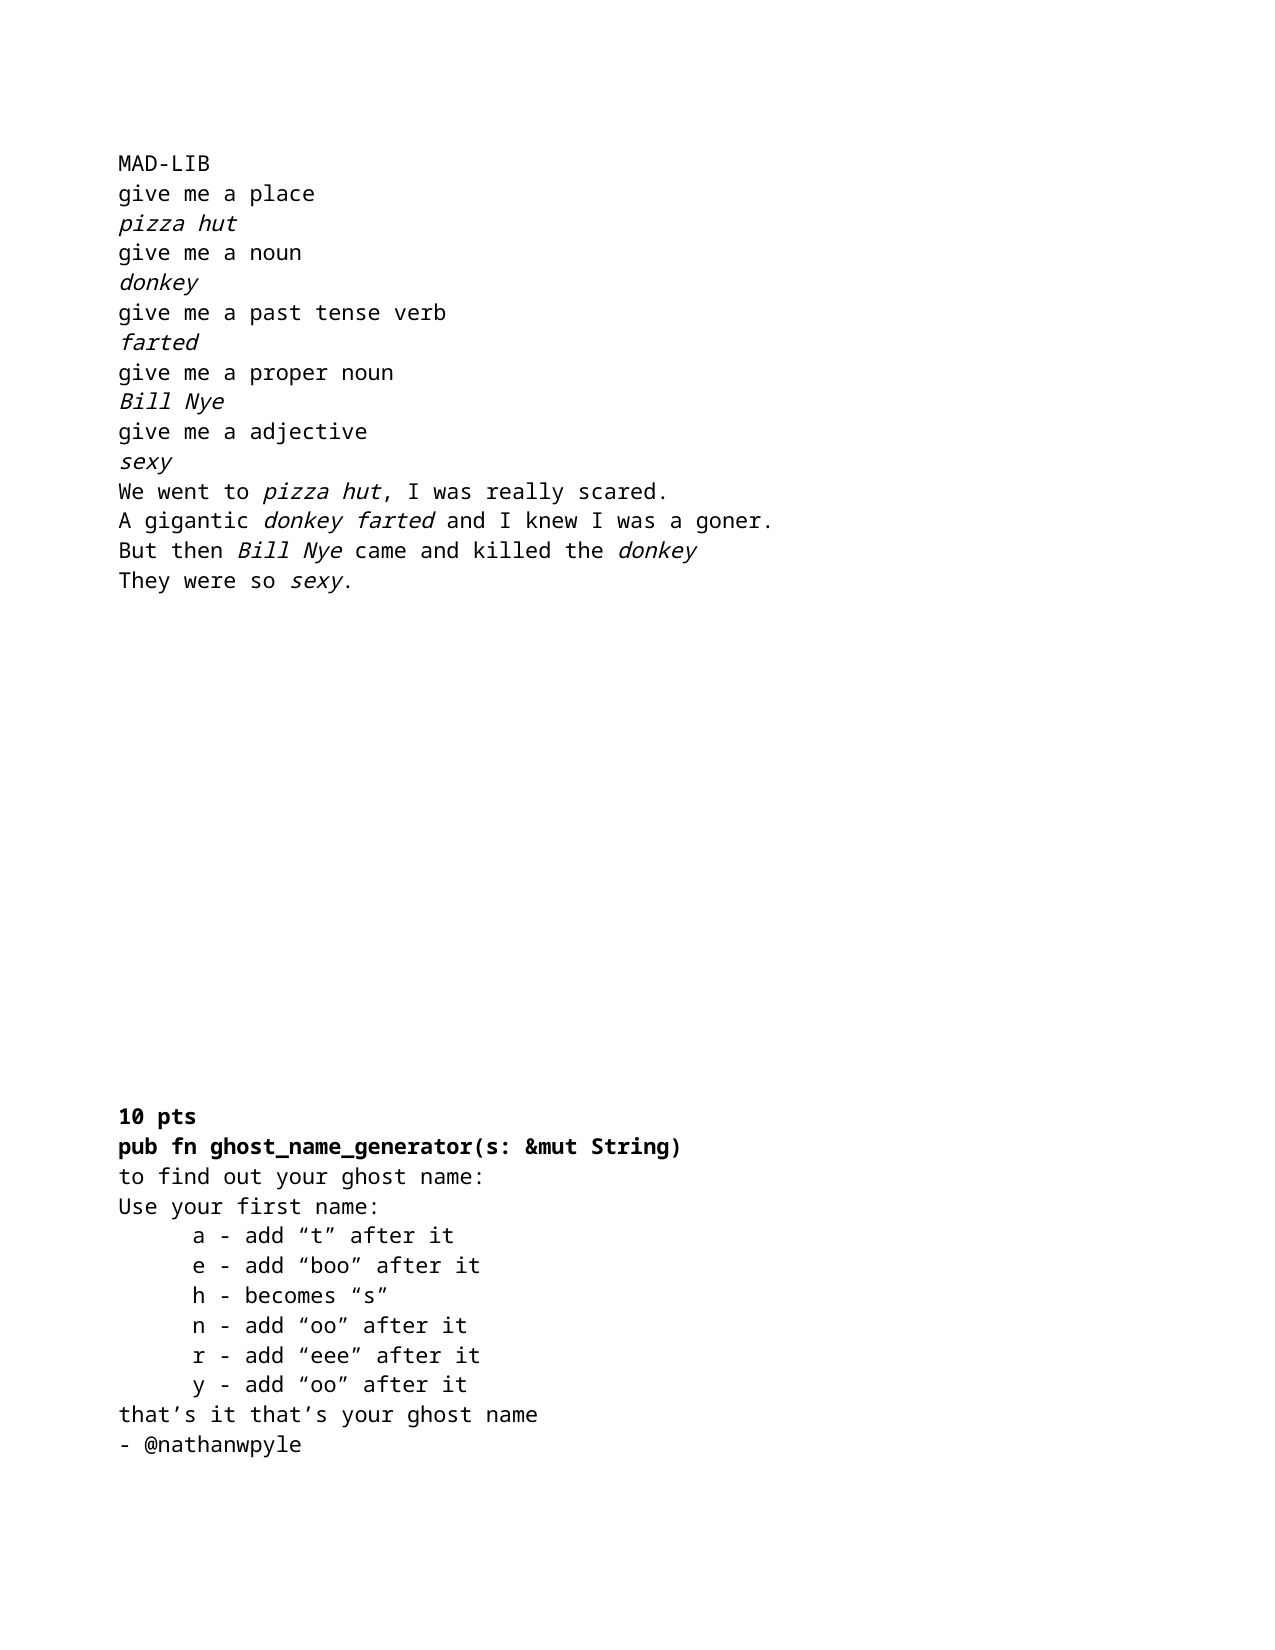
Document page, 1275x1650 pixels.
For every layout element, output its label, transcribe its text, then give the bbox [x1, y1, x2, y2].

text 10 pts [118, 1101, 1157, 1131]
text y - add “oo” after it [118, 1369, 1157, 1399]
text pizza hut [118, 207, 1157, 237]
text give me a past tense verb [118, 297, 1157, 327]
text give me a adjective [118, 416, 1157, 446]
text give me a noun [118, 237, 1157, 267]
text farted [118, 327, 1157, 356]
text MAD-LIB [118, 148, 1157, 178]
text Bill Nye [118, 386, 1157, 416]
text give me a proper noun [118, 356, 1157, 386]
text sexy [118, 446, 1157, 476]
text that’s it that’s your ghost name [118, 1399, 1157, 1429]
text A gigantic donkey farted and I knew I was a goner. [118, 505, 1157, 535]
text h - becomes “s” [118, 1280, 1157, 1310]
text We went to pizza hut, I was really scared. [118, 476, 1157, 505]
text n - add “oo” after it [118, 1310, 1157, 1339]
text Use your first name: [118, 1191, 1157, 1220]
text r - add “eee” after it [118, 1339, 1157, 1369]
text But then Bill Nye came and killed the donkey [118, 535, 1157, 565]
text pub fn ghost_name_generator(s: &mut String) [118, 1131, 1157, 1161]
text to find out your ghost name: [118, 1161, 1157, 1191]
text - @nathanwpyle [118, 1429, 1157, 1459]
text a - add “t” after it [118, 1220, 1157, 1250]
text e - add “boo” after it [118, 1250, 1157, 1280]
text donkey [118, 267, 1157, 297]
text They were so sexy. [118, 565, 1157, 595]
text give me a place [118, 178, 1157, 207]
